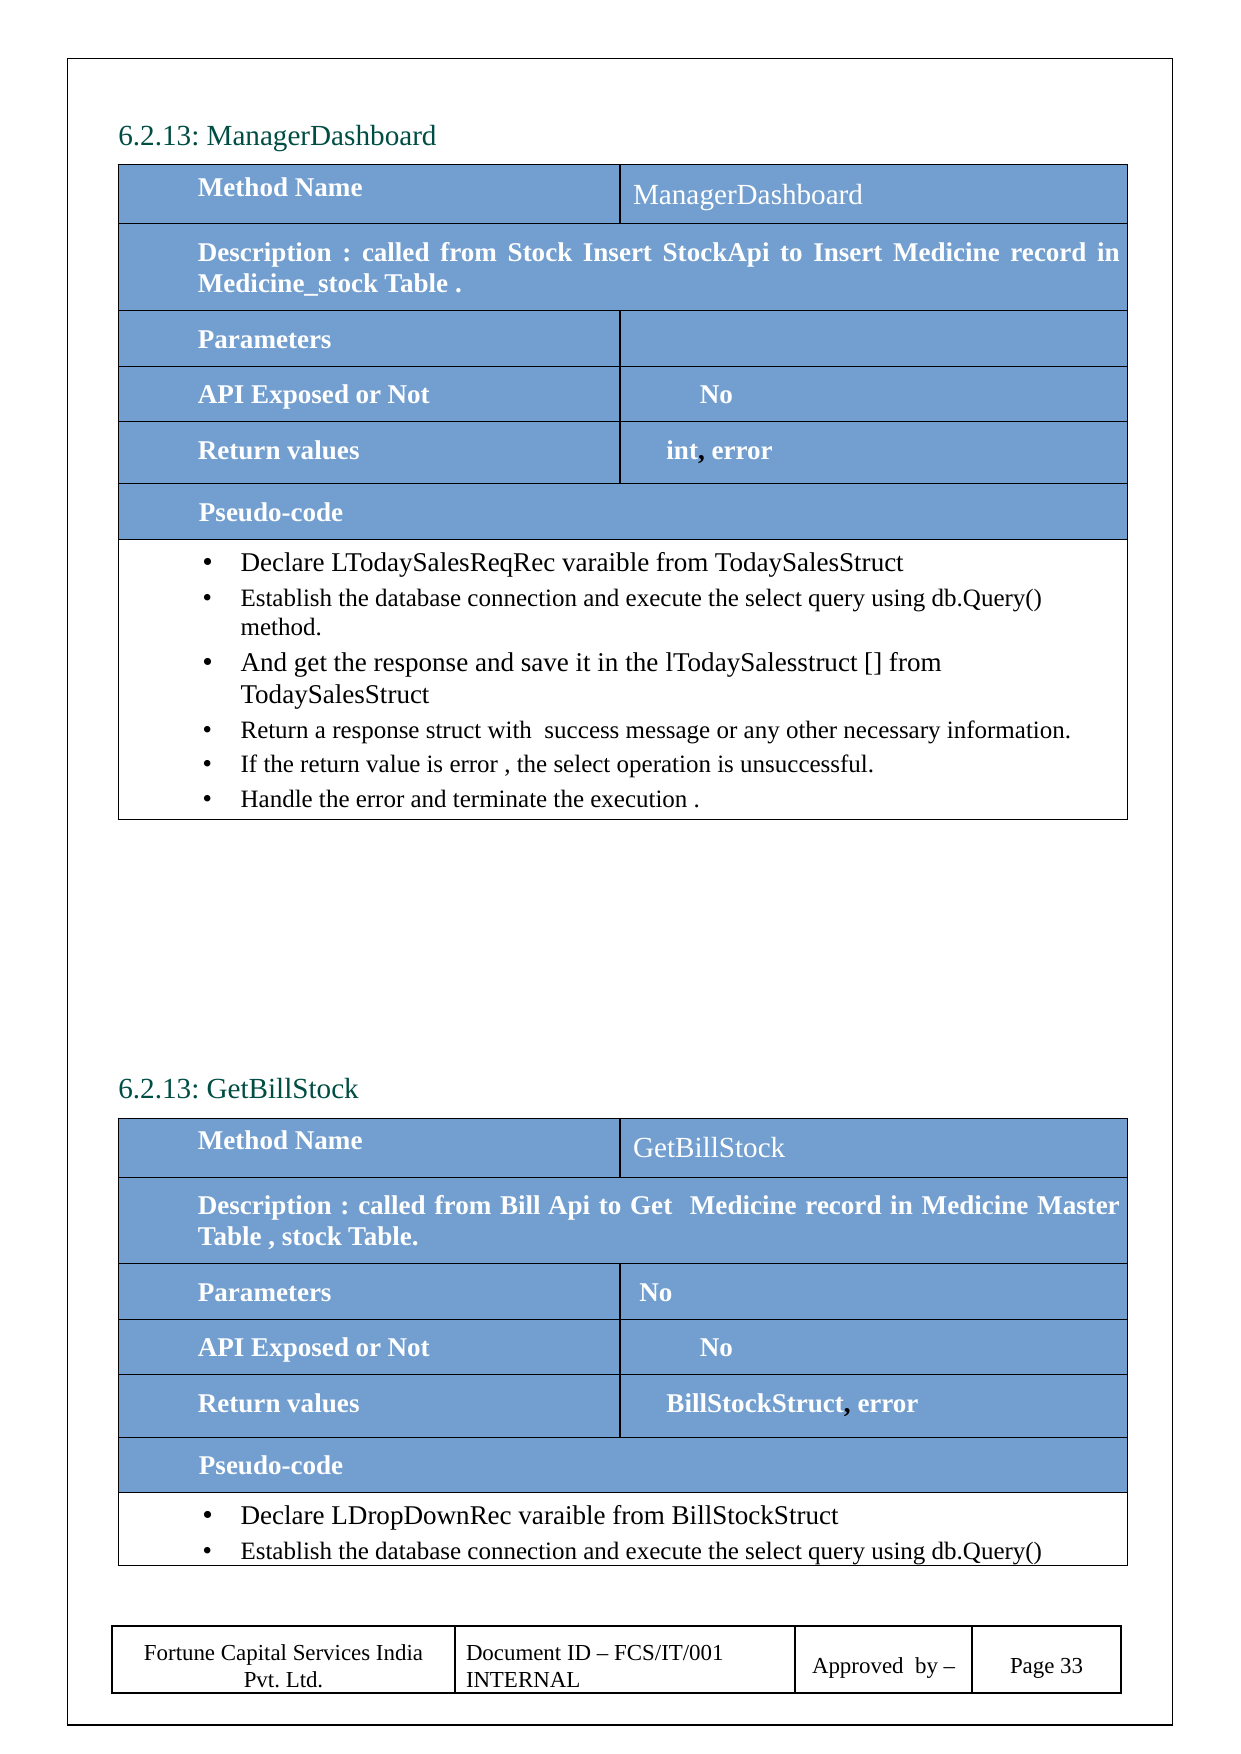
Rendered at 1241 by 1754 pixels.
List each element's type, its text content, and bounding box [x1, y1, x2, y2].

table_cell [621, 311, 1127, 366]
table_cell Description : called from Stock Insert StockApi to Insert Medicine record in Medicine_stock Table . [119, 224, 1127, 310]
table_cell BillStockStruct, error [621, 1375, 1127, 1437]
table_cell Parameters [119, 311, 619, 366]
table_cell Return values [119, 1375, 619, 1437]
table_header Method Name [119, 1119, 619, 1177]
table_header Method Name [119, 165, 619, 223]
table_cell Pseudo-code [119, 1438, 1127, 1492]
table_cell Declare LTodaySalesReqRec varaible from TodaySalesStruct Establish the database connection and execute the select query using db.Query() method. And get the response and save it in the lTodaySalesstruct [] from TodaySalesStruct Return a response struct with success message or any other necessary information. If the return value is error , the select operation is unsuccessful. Handle the error and terminate the execution . [119, 540, 1127, 819]
table_cell No [621, 367, 1127, 421]
subtitle 6.2.13: ManagerDashboard [118, 118, 1122, 152]
table_cell Return values [119, 422, 619, 483]
table_cell int, error [621, 422, 1127, 483]
table_header ManagerDashboard [621, 165, 1127, 223]
table_cell Declare LDropDownRec varaible from BillStockStruct Establish the database connection and execute the select query using db.Query() method. And get the response and save it in the LDropDownRec [] from BillStockStruct Return a response BillStockstruct with success message or any other necessary information. If the return value is error , the select operation is unsuccessful. Handle the error and terminate the execution . [119, 1493, 1127, 1565]
table_cell Description : called from Bill Api to Get Medicine record in Medicine Master Table , stock Table. [119, 1178, 1127, 1263]
table_cell No [621, 1264, 1127, 1319]
table_cell API Exposed or Not [119, 1320, 619, 1374]
table_cell Pseudo-code [119, 484, 1127, 539]
table_cell API Exposed or Not [119, 367, 619, 421]
subtitle 6.2.13: GetBillStock [118, 1071, 1122, 1105]
table_header GetBillStock [621, 1119, 1127, 1177]
table_cell Parameters [119, 1264, 619, 1319]
table_cell No [621, 1320, 1127, 1374]
